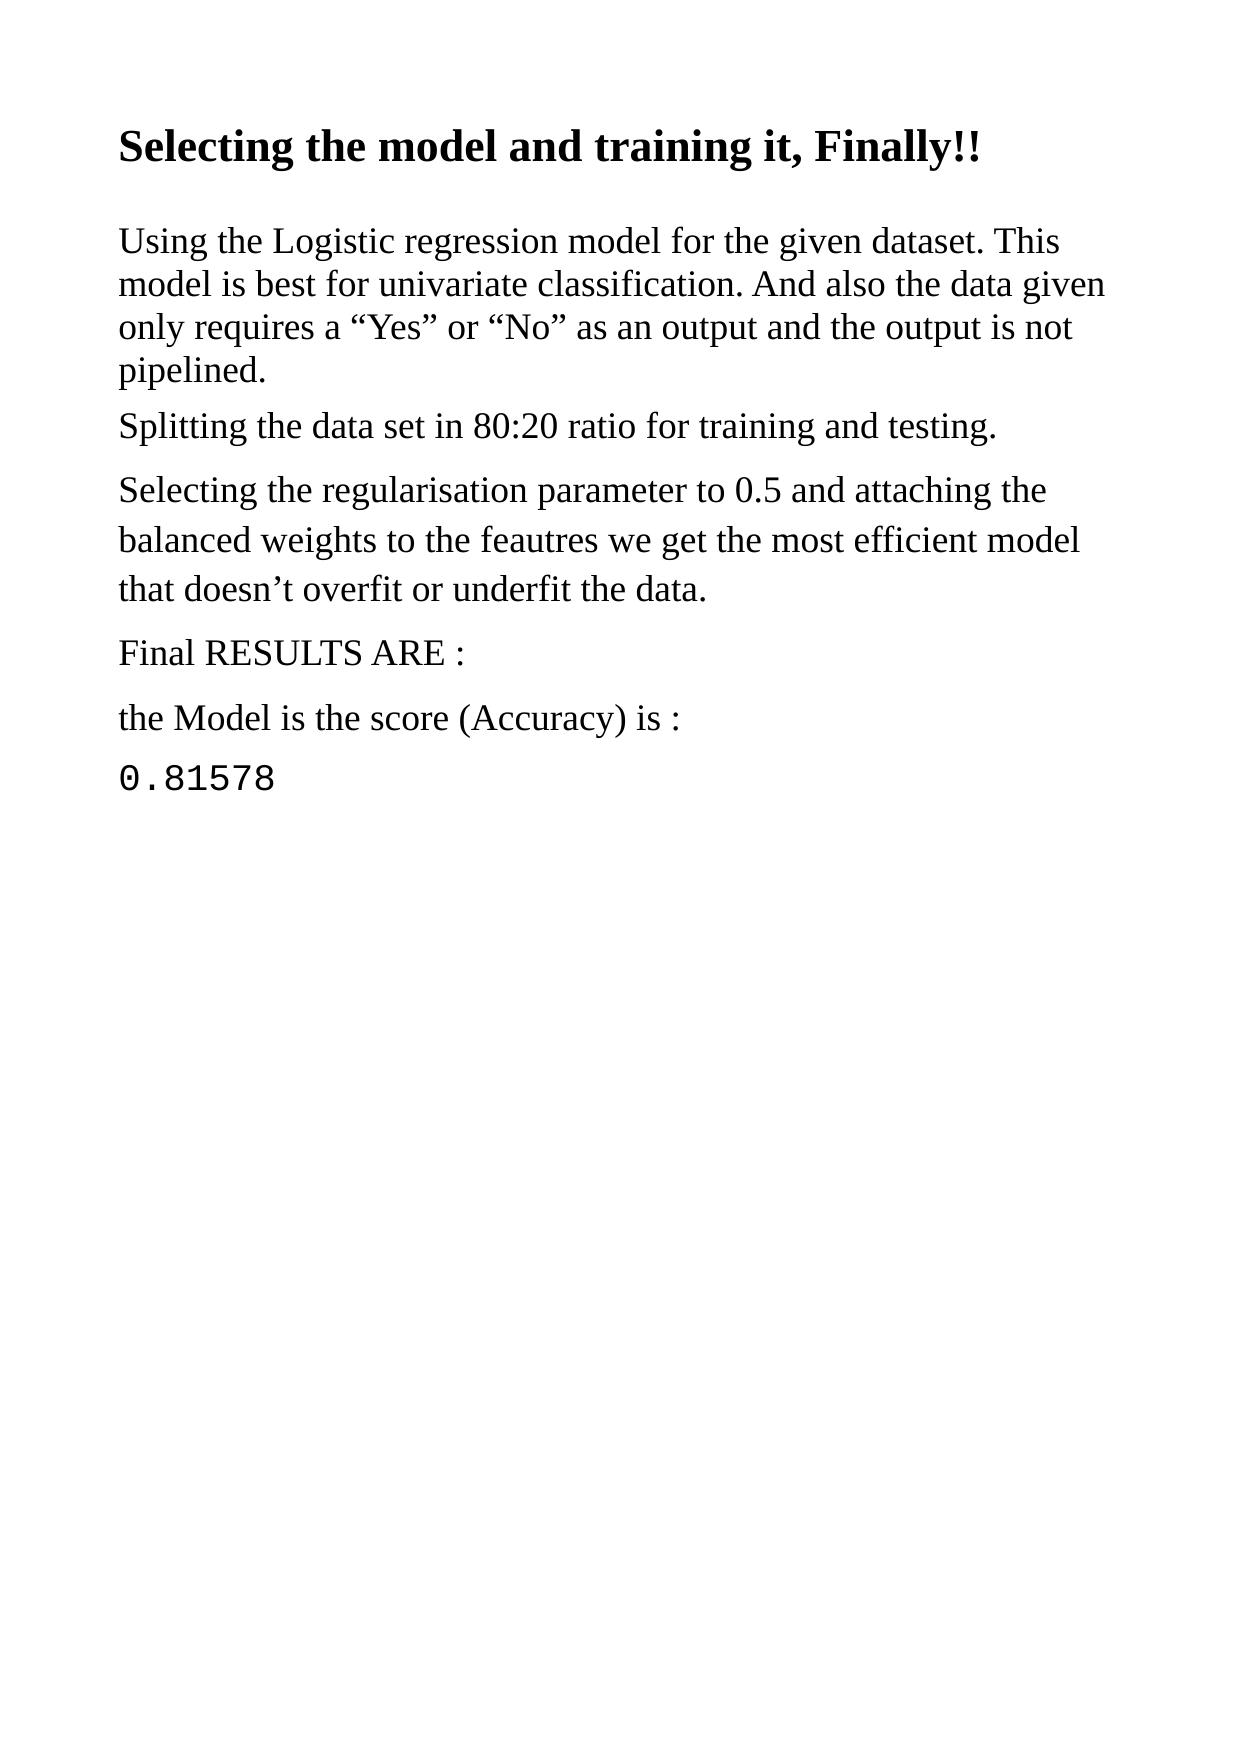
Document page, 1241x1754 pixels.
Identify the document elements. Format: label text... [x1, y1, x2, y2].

subtitle Using the Logistic regression model for the given dataset. This model is best for univariate classification. And also the data given only requires a “Yes” or “No” as an output and the output is not pipelined. [118, 218, 1122, 391]
text Splitting the data set in 80:20 ratio for training and testing. [118, 403, 1122, 446]
text 0.81578 [118, 759, 1122, 802]
text the Model is the score (Accuracy) is : [118, 695, 1122, 738]
text Selecting the model and training it, Finally!! [118, 118, 1122, 171]
text Final RESULTS ARE : [118, 631, 1122, 674]
text Selecting the regularisation parameter to 0.5 and attaching the balanced weights to the feautres we get the most efficient model that doesn’t overfit or underfit the data. [118, 467, 1122, 610]
